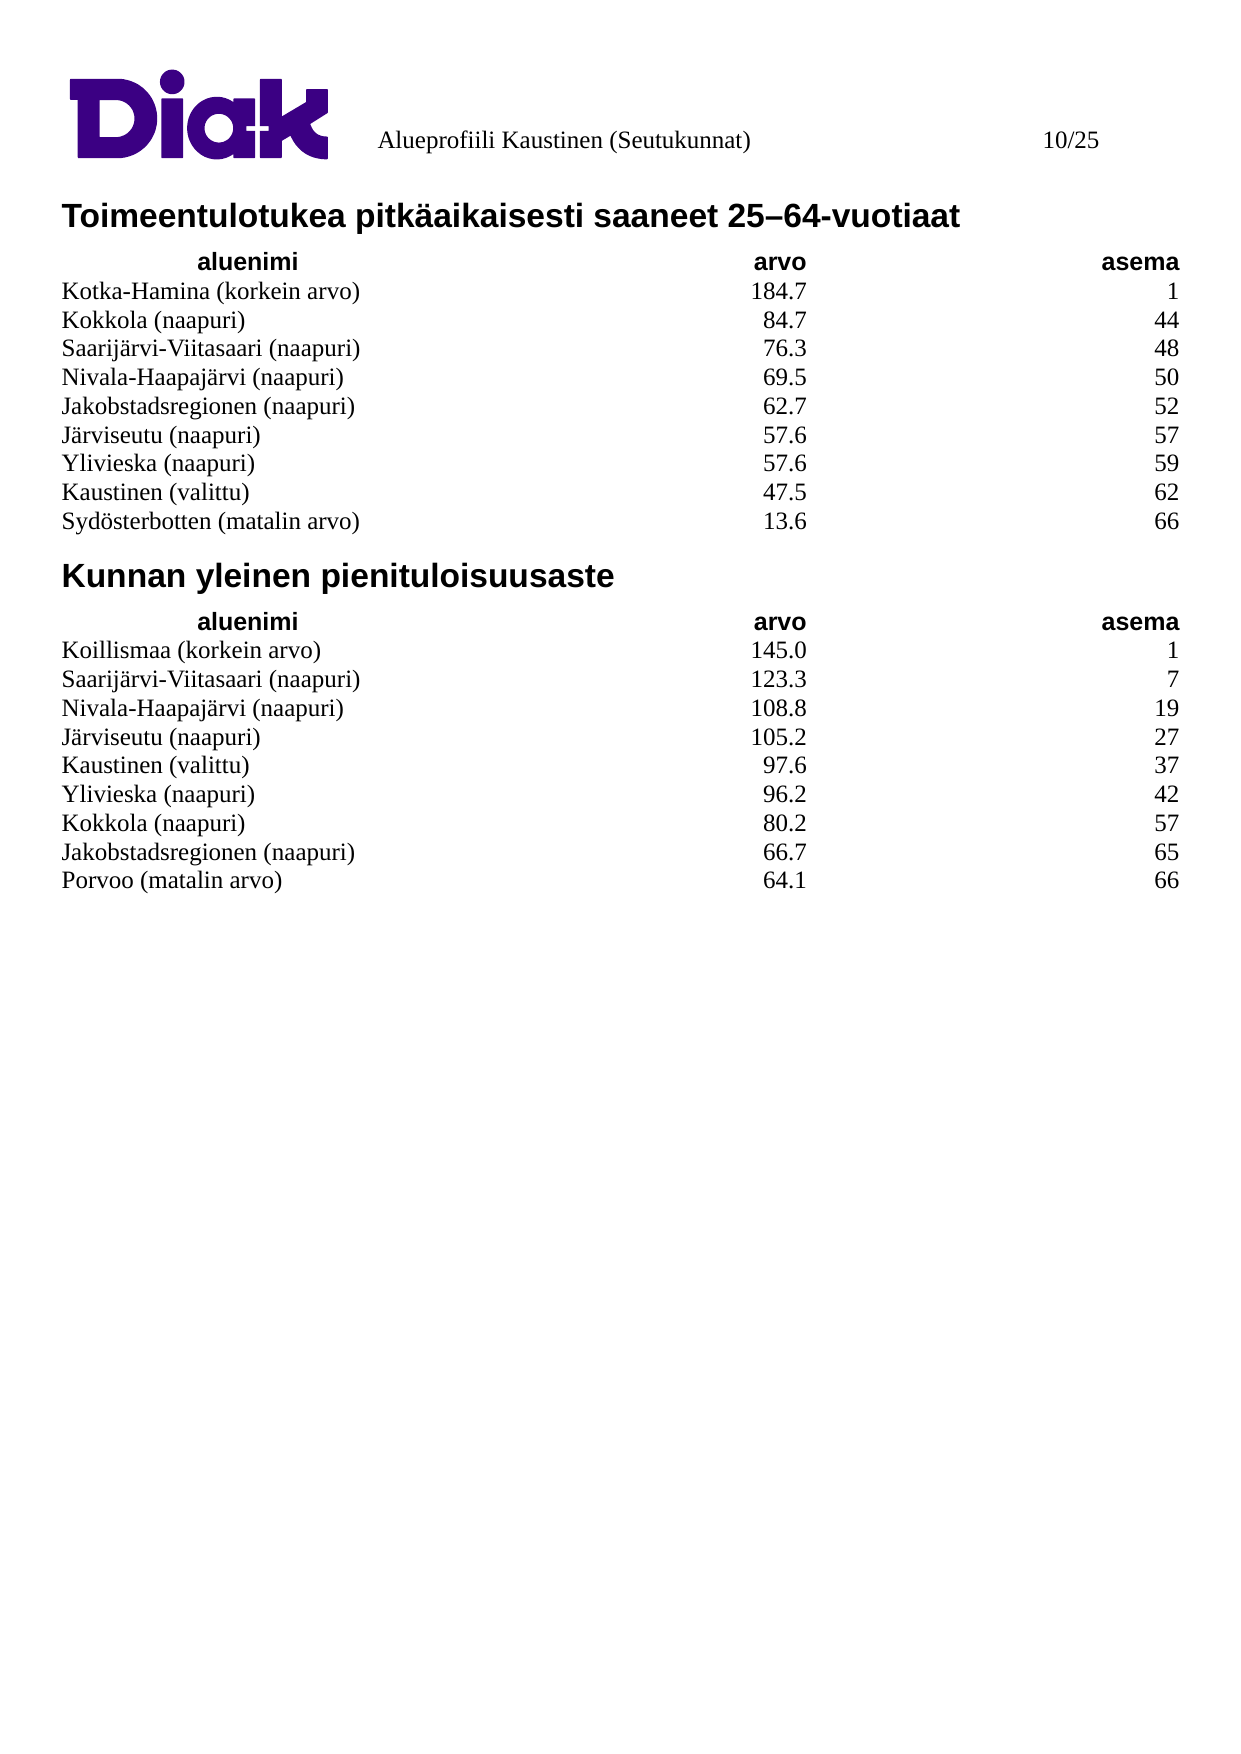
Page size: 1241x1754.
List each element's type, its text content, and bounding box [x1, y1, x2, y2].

table_cell Saarijärvi-Viitasaari (naapuri) [61, 664, 434, 693]
table_header arvo [434, 607, 806, 636]
table_cell Kotka-Hamina (korkein arvo) [61, 276, 434, 305]
table_cell Sydösterbotten (matalin arvo) [61, 506, 434, 535]
table_cell Porvoo (matalin arvo) [61, 866, 434, 894]
table_cell 47.5 [434, 477, 806, 506]
table_header arvo [434, 247, 806, 276]
table_cell 52 [806, 391, 1179, 420]
table_cell 145.0 [434, 636, 806, 664]
table_cell Jakobstadsregionen (naapuri) [61, 391, 434, 420]
table_cell 62 [806, 477, 1179, 506]
table_cell Jakobstadsregionen (naapuri) [61, 837, 434, 866]
table_cell Kaustinen (valittu) [61, 751, 434, 779]
table_cell 44 [806, 305, 1179, 333]
table_cell Kokkola (naapuri) [61, 808, 434, 837]
table_cell Ylivieska (naapuri) [61, 449, 434, 477]
table_cell 50 [806, 362, 1179, 391]
table_cell 66 [806, 506, 1179, 535]
subtitle Kunnan yleinen pienituloisuusaste [61, 556, 1179, 594]
table_cell 80.2 [434, 808, 806, 837]
table_cell 37 [806, 751, 1179, 779]
table_cell Nivala-Haapajärvi (naapuri) [61, 693, 434, 722]
table_cell 57 [806, 420, 1179, 448]
table_cell 66.7 [434, 837, 806, 866]
table_cell 57.6 [434, 449, 806, 477]
table_cell 57.6 [434, 420, 806, 448]
table_cell 65 [806, 837, 1179, 866]
table_cell Järviseutu (naapuri) [61, 420, 434, 448]
table_cell 42 [806, 779, 1179, 808]
table_cell 64.1 [434, 866, 806, 894]
table_cell 105.2 [434, 722, 806, 751]
table_cell 184.7 [434, 276, 806, 305]
table_cell 84.7 [434, 305, 806, 333]
table_cell 1 [806, 276, 1179, 305]
table_header aluenimi [61, 247, 434, 276]
table_cell 96.2 [434, 779, 806, 808]
table_cell 108.8 [434, 693, 806, 722]
table_cell 7 [806, 664, 1179, 693]
table_header asema [806, 247, 1179, 276]
table_cell Järviseutu (naapuri) [61, 722, 434, 751]
table_cell Kaustinen (valittu) [61, 477, 434, 506]
table_cell 1 [806, 636, 1179, 664]
table_cell Kokkola (naapuri) [61, 305, 434, 333]
table_cell 123.3 [434, 664, 806, 693]
table_cell Nivala-Haapajärvi (naapuri) [61, 362, 434, 391]
table_cell 62.7 [434, 391, 806, 420]
subtitle Toimeentulotukea pitkäaikaisesti saaneet 25–64-vuotiaat [61, 196, 1179, 235]
table_cell Ylivieska (naapuri) [61, 779, 434, 808]
table_cell 66 [806, 866, 1179, 894]
table_cell 97.6 [434, 751, 806, 779]
table_header asema [806, 607, 1179, 636]
table_cell 19 [806, 693, 1179, 722]
table_cell Koillismaa (korkein arvo) [61, 636, 434, 664]
table_cell 76.3 [434, 334, 806, 362]
table_cell 13.6 [434, 506, 806, 535]
table_cell 48 [806, 334, 1179, 362]
table_cell 57 [806, 808, 1179, 837]
table_cell Saarijärvi-Viitasaari (naapuri) [61, 334, 434, 362]
table_cell 69.5 [434, 362, 806, 391]
table_cell 27 [806, 722, 1179, 751]
table_header aluenimi [61, 607, 434, 636]
table_cell 59 [806, 449, 1179, 477]
